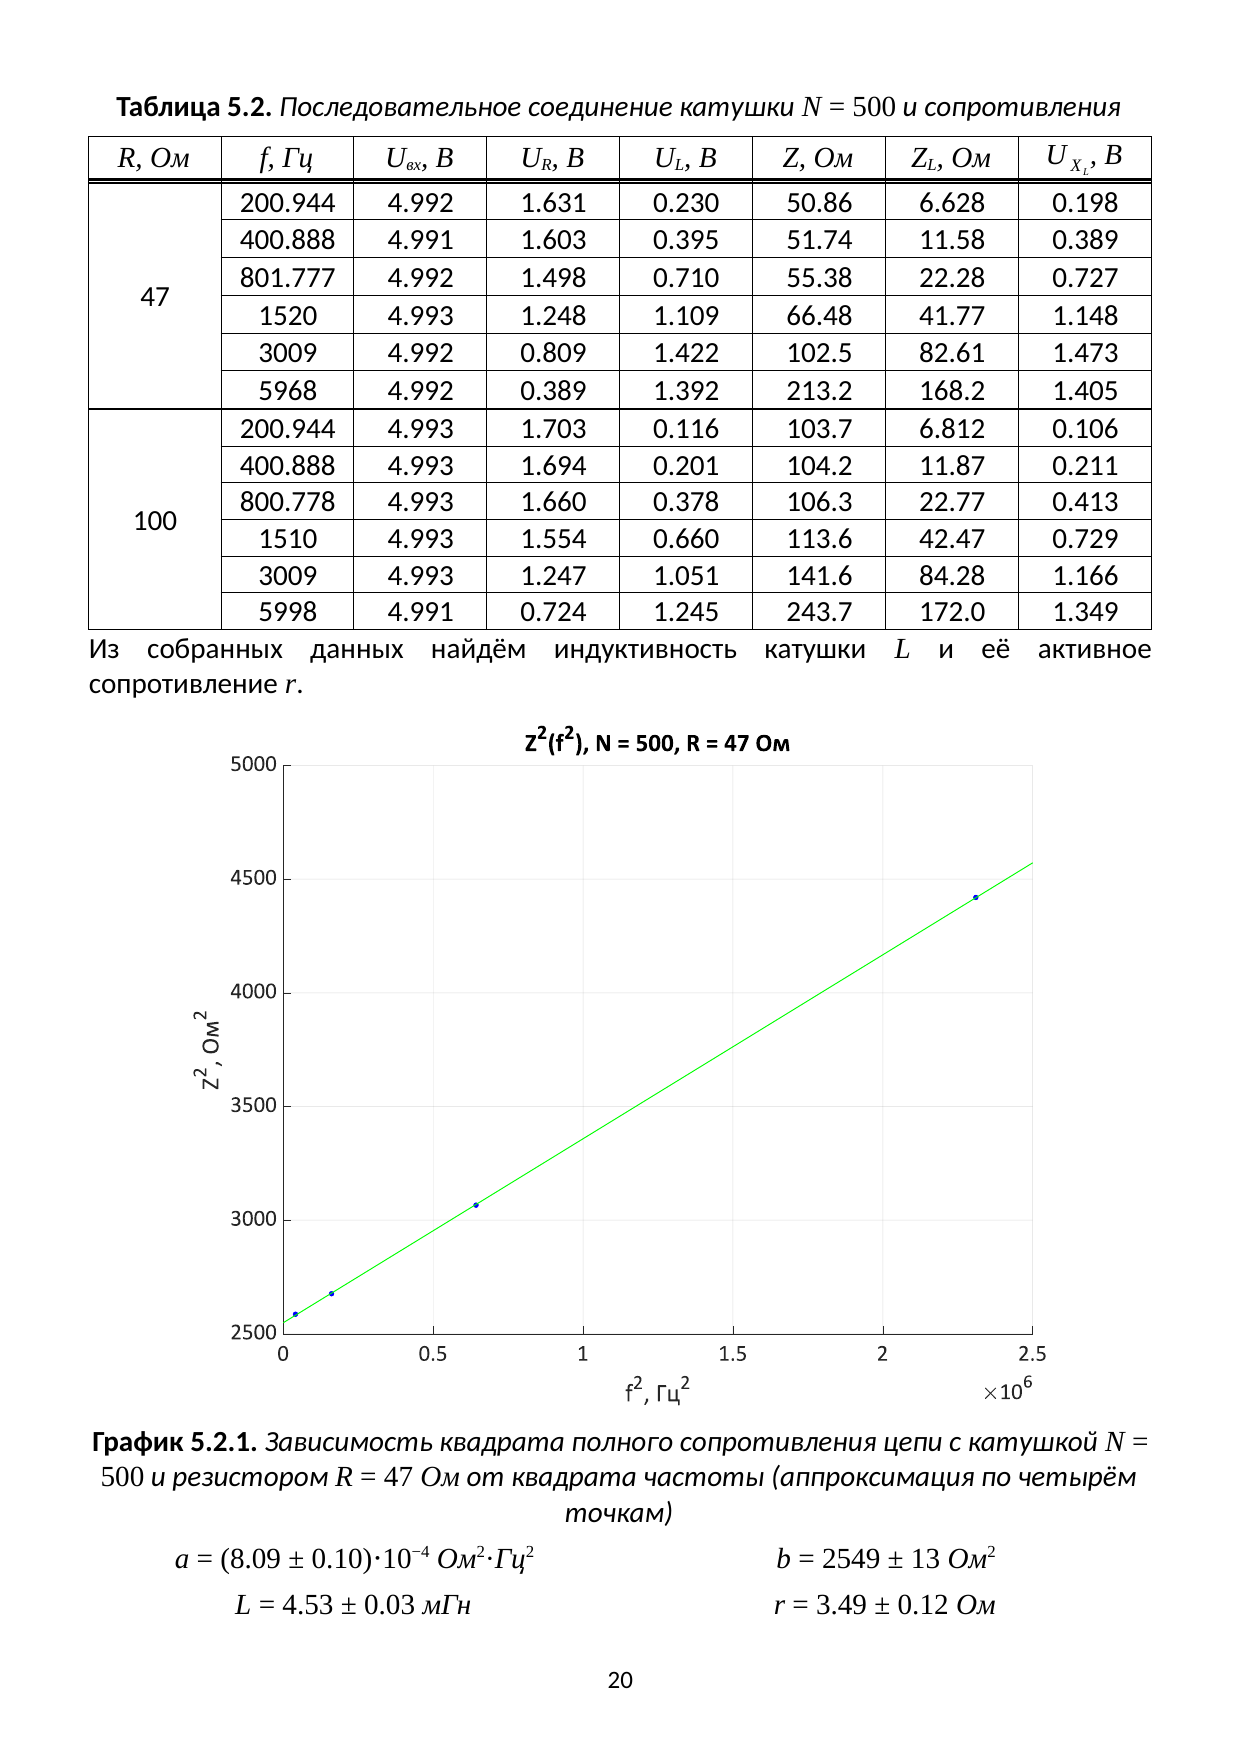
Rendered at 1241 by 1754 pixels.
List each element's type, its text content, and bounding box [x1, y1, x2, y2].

table_cell 106.3 [753, 483, 885, 519]
text График 5.2.1. Зависимость квадрата полного сопротивления цепи с катушкой N = 500 и резистором R = 47 Ом от квадрата частоты (аппроксимация по четырём точкам) [88, 1423, 1152, 1530]
table_cell 3009 [222, 557, 353, 592]
table_cell 0.211 [1019, 447, 1151, 482]
table_cell 42.47 [886, 520, 1018, 556]
table_cell 6.812 [886, 410, 1018, 446]
table_cell 11.58 [886, 220, 1018, 257]
table_cell L = 4.53 ± 0.03 мГн [89, 1587, 620, 1632]
table_cell 4.993 [354, 557, 486, 592]
table_cell 47 [89, 184, 221, 408]
table_cell 1.245 [620, 593, 752, 629]
table_cell 51.74 [753, 220, 885, 257]
table_cell 200.944 [222, 184, 353, 219]
table_cell 0.724 [487, 593, 619, 629]
table_cell 141.6 [753, 557, 885, 592]
table_cell 0.116 [620, 410, 752, 446]
table_cell 801.777 [222, 258, 353, 295]
table_cell 1520 [222, 296, 353, 332]
table_cell 1.554 [487, 520, 619, 556]
table_cell 0.198 [1019, 184, 1151, 219]
table_cell 400.888 [222, 220, 353, 257]
table_cell 4.993 [354, 520, 486, 556]
table_cell 4.992 [354, 184, 486, 219]
table_cell 5968 [222, 371, 353, 408]
table_cell 5998 [222, 593, 353, 629]
table_cell 0.106 [1019, 410, 1151, 446]
table_cell 0.389 [1019, 220, 1151, 257]
text Из собранных данных найдём индуктивность катушки L и её активное сопротивление r. [88, 630, 1152, 701]
table_cell 1.405 [1019, 371, 1151, 408]
table_cell 82.61 [886, 334, 1018, 370]
table_cell 0.660 [620, 520, 752, 556]
table_header R, Ом [89, 137, 221, 177]
table_cell 200.944 [222, 410, 353, 446]
table_cell 243.7 [753, 593, 885, 629]
table_cell 11.87 [886, 447, 1018, 482]
table_cell 4.993 [354, 447, 486, 482]
table_cell 4.993 [354, 483, 486, 519]
table_header , В [1019, 137, 1151, 177]
table_cell 1.603 [487, 220, 619, 257]
table_header b = 2549 ± 13 Ом2 [620, 1541, 1152, 1587]
table_cell 213.2 [753, 371, 885, 408]
table_cell 1.248 [487, 296, 619, 332]
table_cell 1.109 [620, 296, 752, 332]
table_cell 0.710 [620, 258, 752, 295]
table_cell 0.378 [620, 483, 752, 519]
table_cell 1.247 [487, 557, 619, 592]
table_cell 3009 [222, 334, 353, 370]
table_cell 800.778 [222, 483, 353, 519]
table_cell 103.7 [753, 410, 885, 446]
table_cell 4.992 [354, 258, 486, 295]
table_cell 4.992 [354, 371, 486, 408]
table_cell 113.6 [753, 520, 885, 556]
table_cell 1.631 [487, 184, 619, 219]
table_cell 1510 [222, 520, 353, 556]
table_cell 400.888 [222, 447, 353, 482]
table_header ZL, Ом [886, 137, 1018, 177]
table_cell 104.2 [753, 447, 885, 482]
table_cell 1.349 [1019, 593, 1151, 629]
table_cell 1.422 [620, 334, 752, 370]
table_cell 0.727 [1019, 258, 1151, 295]
table_cell 1.148 [1019, 296, 1151, 332]
table_cell 4.991 [354, 220, 486, 257]
table_header UL, В [620, 137, 752, 177]
text Таблица 5.2. Последовательное соединение катушки N = 500 и сопротивления [88, 88, 1152, 124]
table_cell 0.389 [487, 371, 619, 408]
table_header Z, Ом [753, 137, 885, 177]
table_cell 4.993 [354, 296, 486, 332]
table_cell 172.0 [886, 593, 1018, 629]
table_cell 22.28 [886, 258, 1018, 295]
table_cell 1.498 [487, 258, 619, 295]
table_cell 1.703 [487, 410, 619, 446]
table_cell 1.660 [487, 483, 619, 519]
table_header a = (8.09 ± 0.10)⋅10−4 Ом2·Гц2 [89, 1541, 620, 1587]
table_cell 50.86 [753, 184, 885, 219]
table_cell 100 [89, 410, 221, 629]
table_cell 6.628 [886, 184, 1018, 219]
table_cell 1.166 [1019, 557, 1151, 592]
table_cell 1.392 [620, 371, 752, 408]
table_cell 0.809 [487, 334, 619, 370]
table_cell r = 3.49 ± 0.12 Ом [620, 1587, 1152, 1632]
table_cell 0.395 [620, 220, 752, 257]
table_header UR, В [487, 137, 619, 177]
table_cell 84.28 [886, 557, 1018, 592]
table_header Uвх, В [354, 137, 486, 177]
table_cell 0.413 [1019, 483, 1151, 519]
table_cell 22.77 [886, 483, 1018, 519]
table_cell 1.051 [620, 557, 752, 592]
table_cell 66.48 [753, 296, 885, 332]
table_cell 0.729 [1019, 520, 1151, 556]
table_cell 1.473 [1019, 334, 1151, 370]
table_cell 55.38 [753, 258, 885, 295]
table_cell 168.2 [886, 371, 1018, 408]
table_cell 0.230 [620, 184, 752, 219]
table_cell 0.201 [620, 447, 752, 482]
table_cell 1.694 [487, 447, 619, 482]
table_header f, Гц [222, 137, 353, 177]
table_cell 4.992 [354, 334, 486, 370]
table_cell 4.993 [354, 410, 486, 446]
table_cell 41.77 [886, 296, 1018, 332]
table_cell 4.991 [354, 593, 486, 629]
table_cell 102.5 [753, 334, 885, 370]
